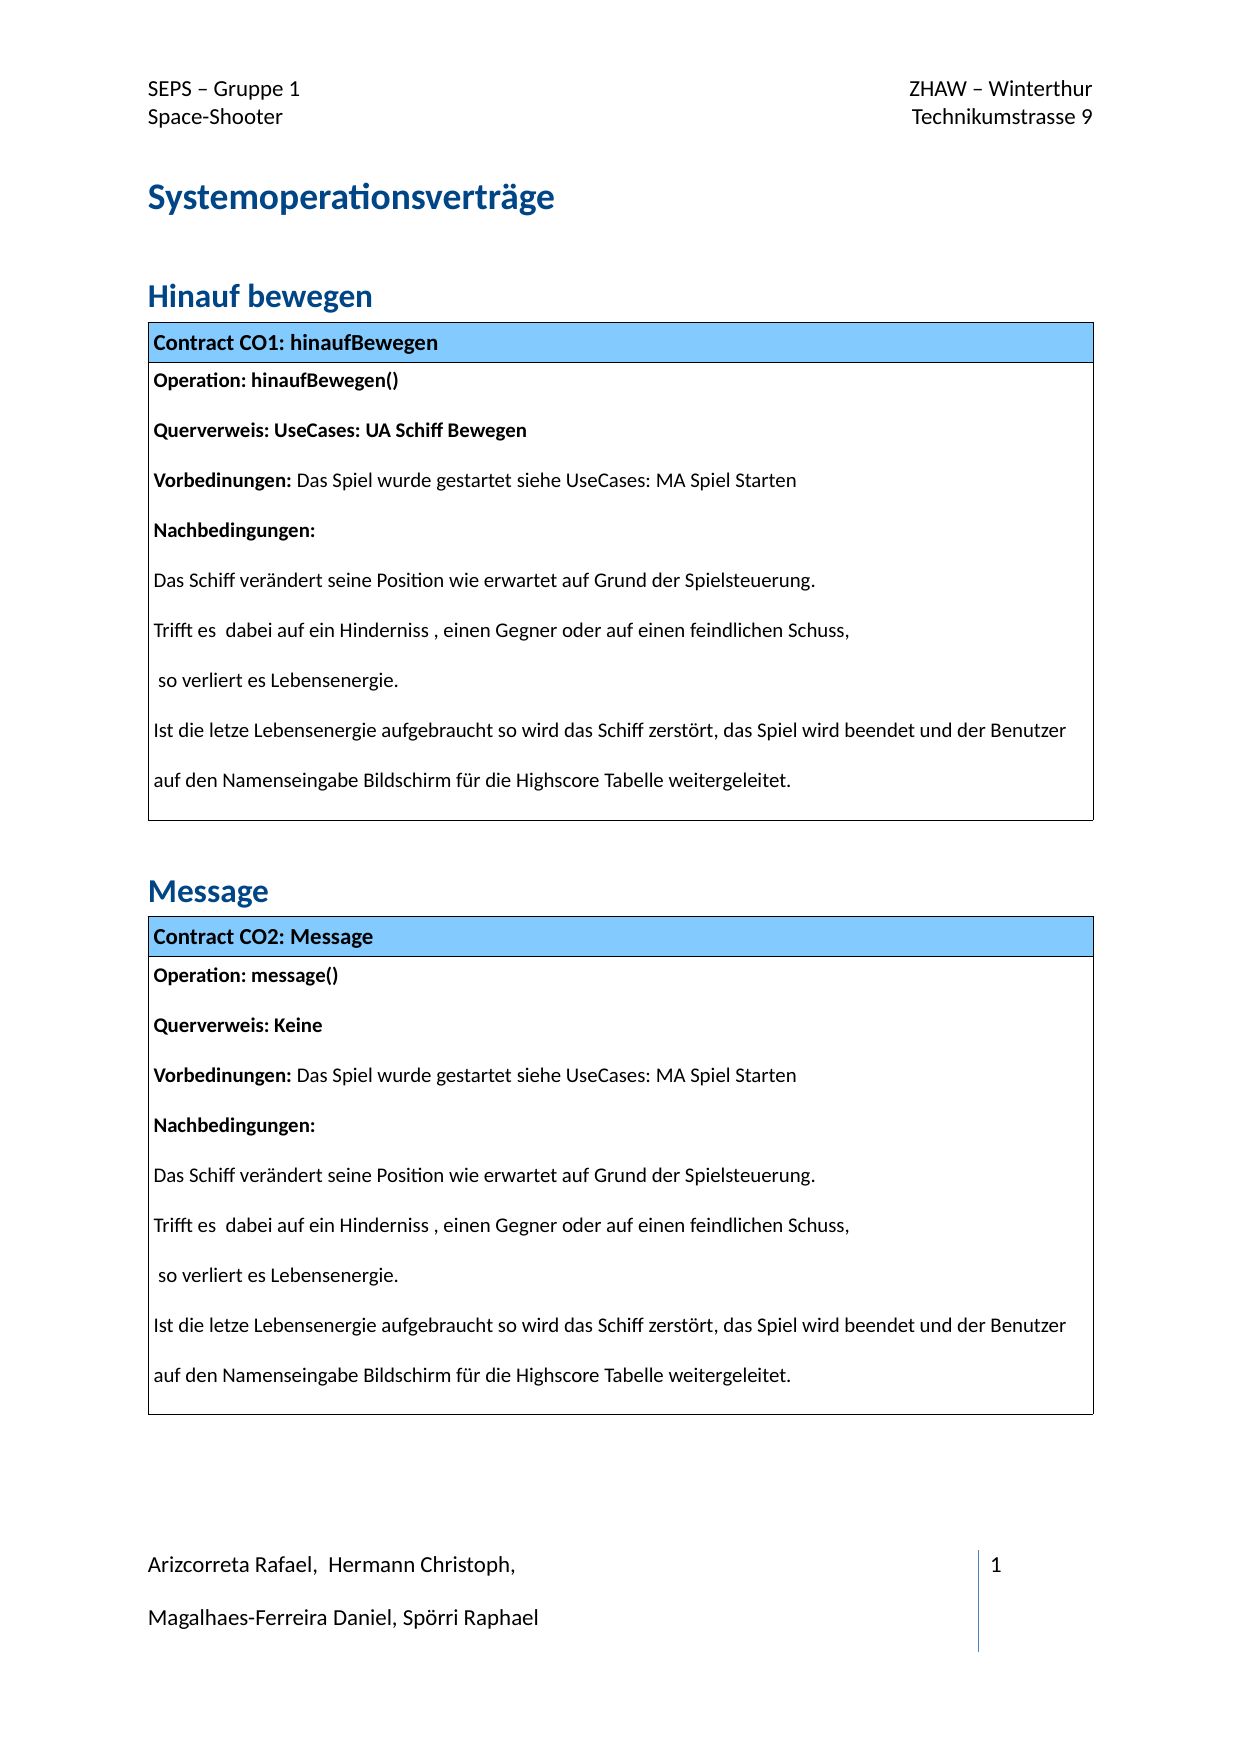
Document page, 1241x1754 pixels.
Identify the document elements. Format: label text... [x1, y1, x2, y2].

table_header Contract CO2: Message [149, 917, 1093, 956]
table_cell Operation: message() Querverweis: Keine Vorbedinungen: Das Spiel wurde gestartet siehe UseCases: MA Spiel Starten Nachbedingungen: Das Schiff verändert seine Position wie erwartet auf Grund der Spielsteuerung. Trifft es dabei auf ein Hinderniss , einen Gegner oder auf einen feindlichen Schuss, so verliert es Lebensenergie. Ist die letze Lebensenergie aufgebraucht so wird das Schiff zerstört, das Spiel wird beendet und der Benutzer auf den Namenseingabe Bildschirm für die Highscore Tabelle weitergeleitet. [149, 957, 1093, 1414]
title Systemoperationsverträge [148, 173, 1093, 218]
table_cell Operation: hinaufBewegen() Querverweis: UseCases: UA Schiff Bewegen Vorbedinungen: Das Spiel wurde gestartet siehe UseCases: MA Spiel Starten Nachbedingungen: Das Schiff verändert seine Position wie erwartet auf Grund der Spielsteuerung. Trifft es dabei auf ein Hinderniss , einen Gegner oder auf einen feindlichen Schuss, so verliert es Lebensenergie. Ist die letze Lebensenergie aufgebraucht so wird das Schiff zerstört, das Spiel wird beendet und der Benutzer auf den Namenseingabe Bildschirm für die Highscore Tabelle weitergeleitet. [149, 363, 1093, 819]
table_header Contract CO1: hinaufBewegen [149, 323, 1093, 362]
subtitle Hinauf bewegen [148, 275, 1093, 316]
subtitle Message [148, 869, 1093, 910]
